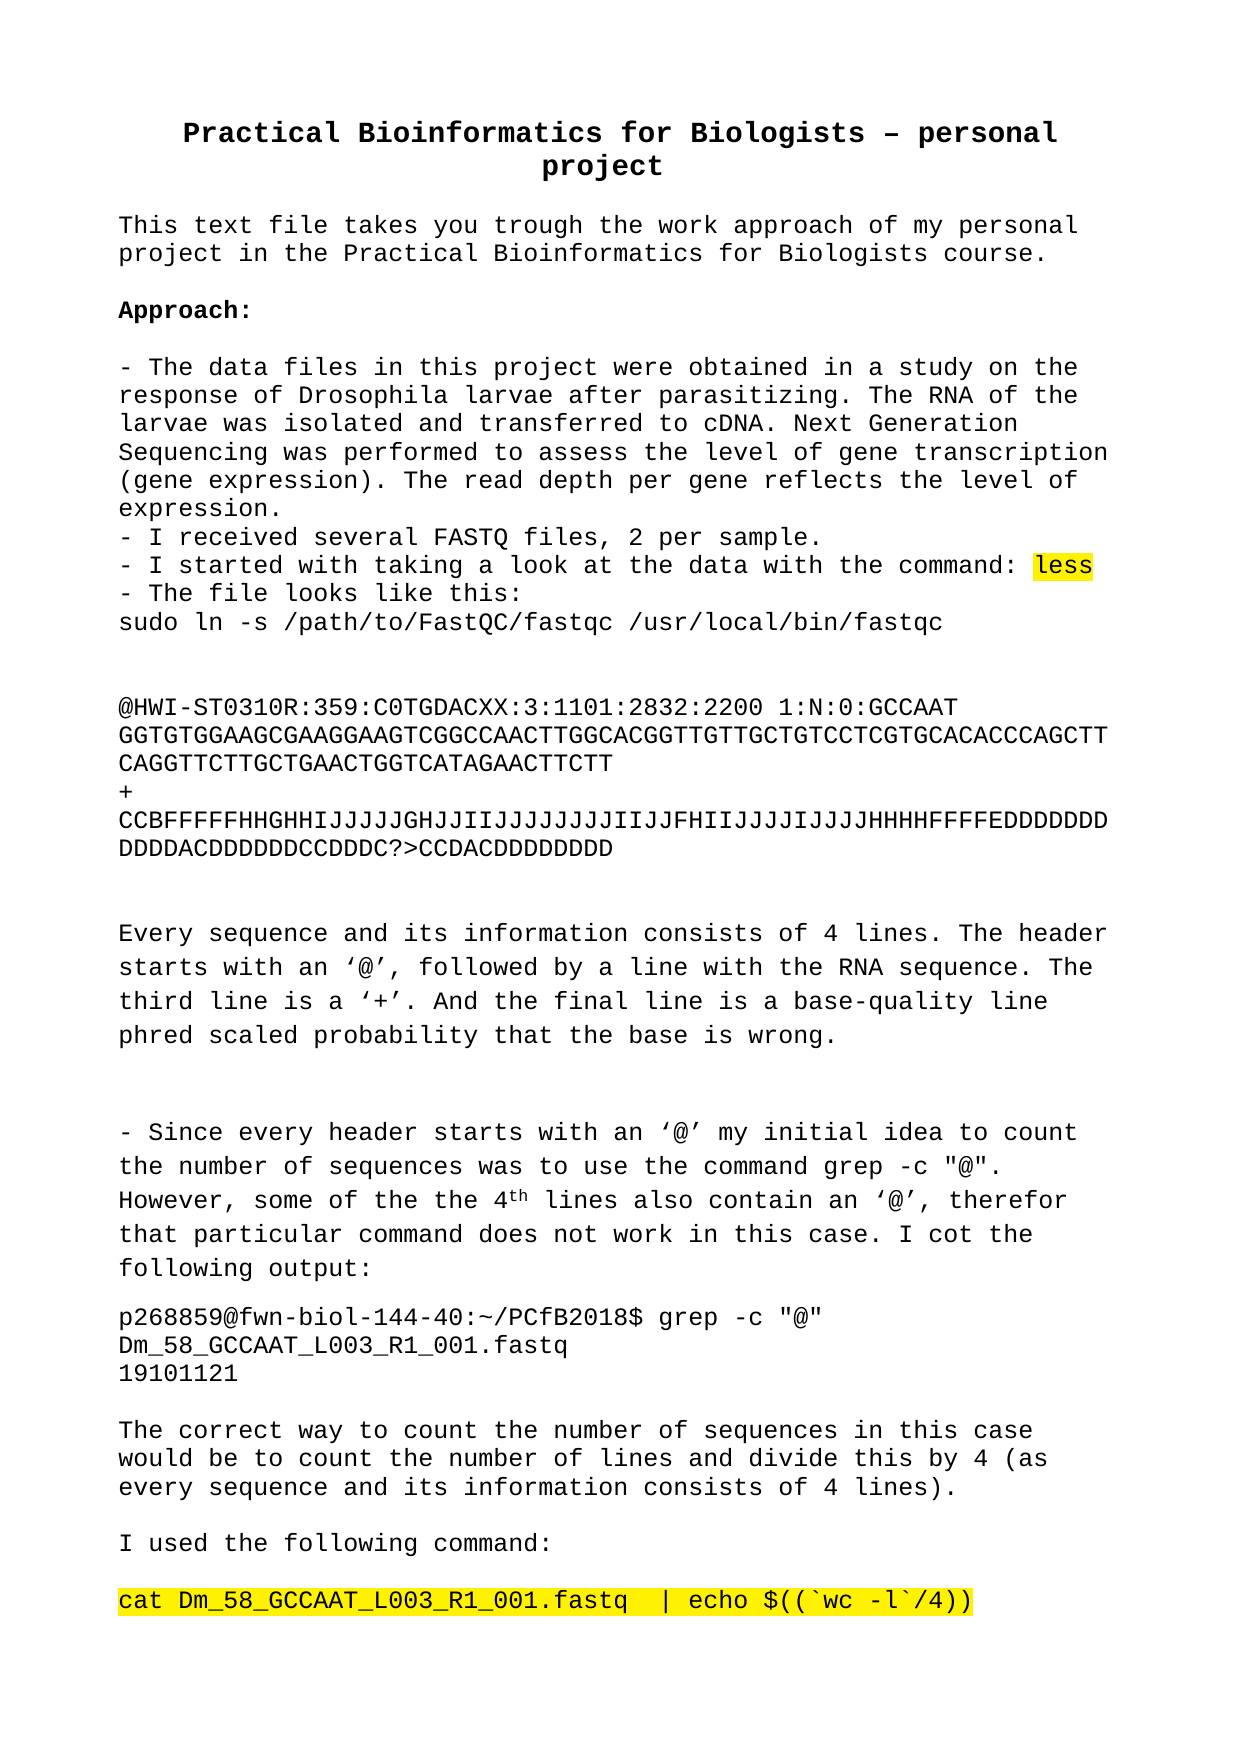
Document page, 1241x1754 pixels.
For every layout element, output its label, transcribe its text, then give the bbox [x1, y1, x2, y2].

text - Since every header starts with an ‘@’ my initial idea to count the number of sequences was to use the command grep -c "@". However, some of the the 4th lines also contain an ‘@’, therefor that particular command does not work in this case. I cot the following output: [118, 1120, 1122, 1284]
text - The data files in this project were obtained in a study on the response of Drosophila larvae after parasitizing. The RNA of the larvae was isolated and transferred to cDNA. Next Generation Sequencing was performed to assess the level of gene transcription (gene expression). The read depth per gene reflects the level of expression. [118, 354, 1122, 524]
text - I received several FASTQ files, 2 per sample. [118, 524, 1122, 552]
text @HWI-ST0310R:359:C0TGDACXX:3:1101:2832:2200 1:N:0:GCCAAT [118, 694, 1122, 722]
text 19101121 [118, 1361, 1122, 1389]
text The correct way to count the number of sequences in this case would be to count the number of lines and divide this by 4 (as every sequence and its information consists of 4 lines). [118, 1417, 1122, 1502]
text CCBFFFFFHHGHHIJJJJJGHJJIIJJJJJJJJIIJJFHIIJJJJIJJJJHHHHFFFFEDDDDDDDDDDDACDDDDDDCCDDDC?>CCDACDDDDDDDD [118, 807, 1122, 864]
text cat Dm_58_GCCAAT_L003_R1_001.fastq | echo $((`wc -l`/4)) [118, 1587, 1122, 1616]
text + [118, 779, 1122, 807]
text - I started with taking a look at the data with the command: less [118, 552, 1122, 581]
text GGTGTGGAAGCGAAGGAAGTCGGCCAACTTGGCACGGTTGTTGCTGTCCTCGTGCACACCCAGCTTCAGGTTCTTGCTGAACTGGTCATAGAACTTCTT [118, 722, 1122, 779]
text Approach: [118, 297, 1122, 326]
text I used the following command: [118, 1531, 1122, 1559]
text - The file looks like this: [118, 581, 1122, 609]
text This text file takes you trough the work approach of my personal project in the Practical Bioinformatics for Biologists course. [118, 212, 1122, 269]
text sudo ln -s /path/to/FastQC/fastqc /usr/local/bin/fastqc [118, 609, 1122, 637]
text Every sequence and its information consists of 4 lines. The header starts with an ‘@’, followed by a line with the RNA sequence. The third line is a ‘+’. And the final line is a base-quality line phred scaled probability that the base is wrong. [118, 921, 1122, 1051]
text Practical Bioinformatics for Biologists – personal project [118, 118, 1122, 184]
text p268859@fwn-biol-144-40:~/PCfB2018$ grep -c "@" Dm_58_GCCAAT_L003_R1_001.fastq [118, 1304, 1122, 1361]
